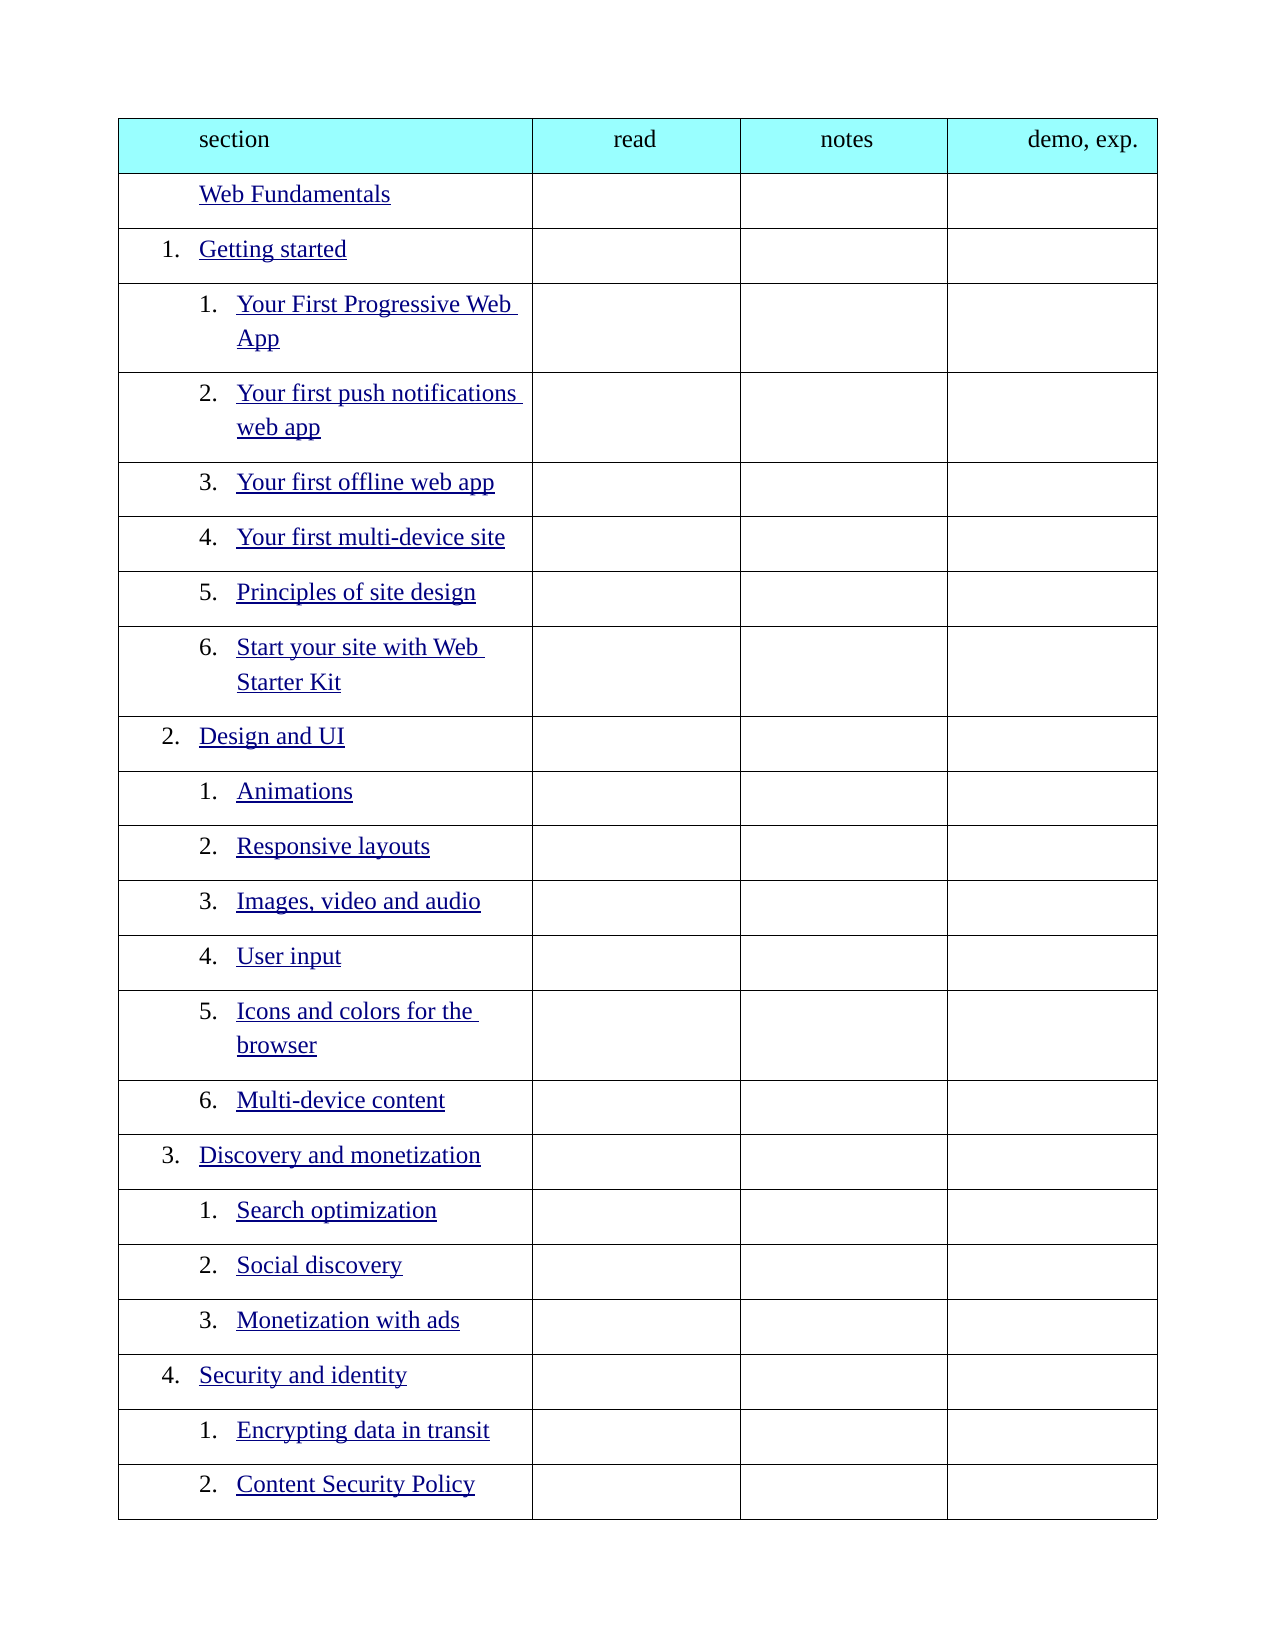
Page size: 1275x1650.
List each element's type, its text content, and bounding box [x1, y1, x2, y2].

table_cell [741, 1135, 947, 1189]
table_cell [948, 517, 1157, 571]
table_cell Content Security Policy [119, 1465, 532, 1519]
table_cell [533, 1355, 740, 1409]
table_cell Encrypting data in transit [119, 1410, 532, 1464]
table_cell [741, 1410, 947, 1464]
table_header read [533, 119, 740, 173]
table_cell [948, 1081, 1157, 1134]
table_cell [948, 1190, 1157, 1244]
table_cell [948, 463, 1157, 516]
table_cell [948, 1245, 1157, 1299]
table_cell [948, 1300, 1157, 1354]
table_cell [741, 1245, 947, 1299]
table_cell [948, 881, 1157, 935]
table_cell Your First Progressive Web App [119, 284, 532, 372]
table_cell [533, 572, 740, 626]
table_cell [533, 284, 740, 372]
table_cell [948, 174, 1157, 228]
table_cell Your first offline web app [119, 463, 532, 516]
table_cell [741, 1465, 947, 1519]
table_cell Responsive layouts [119, 826, 532, 880]
table_cell [741, 826, 947, 880]
table_cell [533, 1135, 740, 1189]
table_cell [533, 1245, 740, 1299]
table_cell Security and identity [119, 1355, 532, 1409]
table_cell Multi-device content [119, 1081, 532, 1134]
table_cell [741, 373, 947, 462]
table_cell Images, video and audio [119, 881, 532, 935]
table_cell [533, 627, 740, 716]
table_header notes [741, 119, 947, 173]
table_cell [533, 463, 740, 516]
table_cell [533, 1081, 740, 1134]
table_cell [741, 717, 947, 771]
table_cell [741, 572, 947, 626]
table_cell [948, 1410, 1157, 1464]
table_cell [741, 229, 947, 283]
table_cell [533, 1410, 740, 1464]
table_cell [741, 284, 947, 372]
table_cell [741, 174, 947, 228]
table_cell [533, 717, 740, 771]
table_cell User input [119, 936, 532, 990]
table_cell [741, 1081, 947, 1134]
table_cell [948, 572, 1157, 626]
table_cell [741, 936, 947, 990]
table_cell [948, 826, 1157, 880]
table_cell [948, 229, 1157, 283]
table_cell Start your site with Web Starter Kit [119, 627, 532, 716]
table_cell Social discovery [119, 1245, 532, 1299]
table_cell [533, 1465, 740, 1519]
table_cell [741, 1355, 947, 1409]
table_cell [948, 627, 1157, 716]
table_header section [119, 119, 532, 173]
table_cell Web Fundamentals [119, 174, 532, 228]
table_cell Icons and colors for the browser [119, 991, 532, 1079]
table_cell [741, 1190, 947, 1244]
table_cell Getting started [119, 229, 532, 283]
table_cell [741, 627, 947, 716]
table_cell [948, 1135, 1157, 1189]
table_cell [741, 463, 947, 516]
table_cell [533, 936, 740, 990]
table_cell Discovery and monetization [119, 1135, 532, 1189]
table_cell [948, 373, 1157, 462]
table_cell [533, 772, 740, 825]
table_cell [741, 881, 947, 935]
table_cell [533, 881, 740, 935]
table_cell [948, 1465, 1157, 1519]
table_cell [533, 174, 740, 228]
table_cell [948, 284, 1157, 372]
table_cell [533, 1190, 740, 1244]
table_cell [948, 991, 1157, 1079]
table_cell Your first multi-device site [119, 517, 532, 571]
table_cell [533, 517, 740, 571]
table_cell Search optimization [119, 1190, 532, 1244]
table_cell [948, 717, 1157, 771]
table_cell [741, 517, 947, 571]
table_cell [948, 1355, 1157, 1409]
table_cell [533, 1300, 740, 1354]
table_cell [948, 772, 1157, 825]
table_cell [741, 772, 947, 825]
table_header demo, exp. [948, 119, 1157, 173]
table_cell [741, 1300, 947, 1354]
table_cell [533, 991, 740, 1079]
table_cell [533, 826, 740, 880]
table_cell Monetization with ads [119, 1300, 532, 1354]
table_cell [533, 229, 740, 283]
table_cell [741, 991, 947, 1079]
table_cell Design and UI [119, 717, 532, 771]
table_cell Your first push notifications web app [119, 373, 532, 462]
table_cell [533, 373, 740, 462]
table_cell [948, 936, 1157, 990]
table_cell Principles of site design [119, 572, 532, 626]
table_cell Animations [119, 772, 532, 825]
